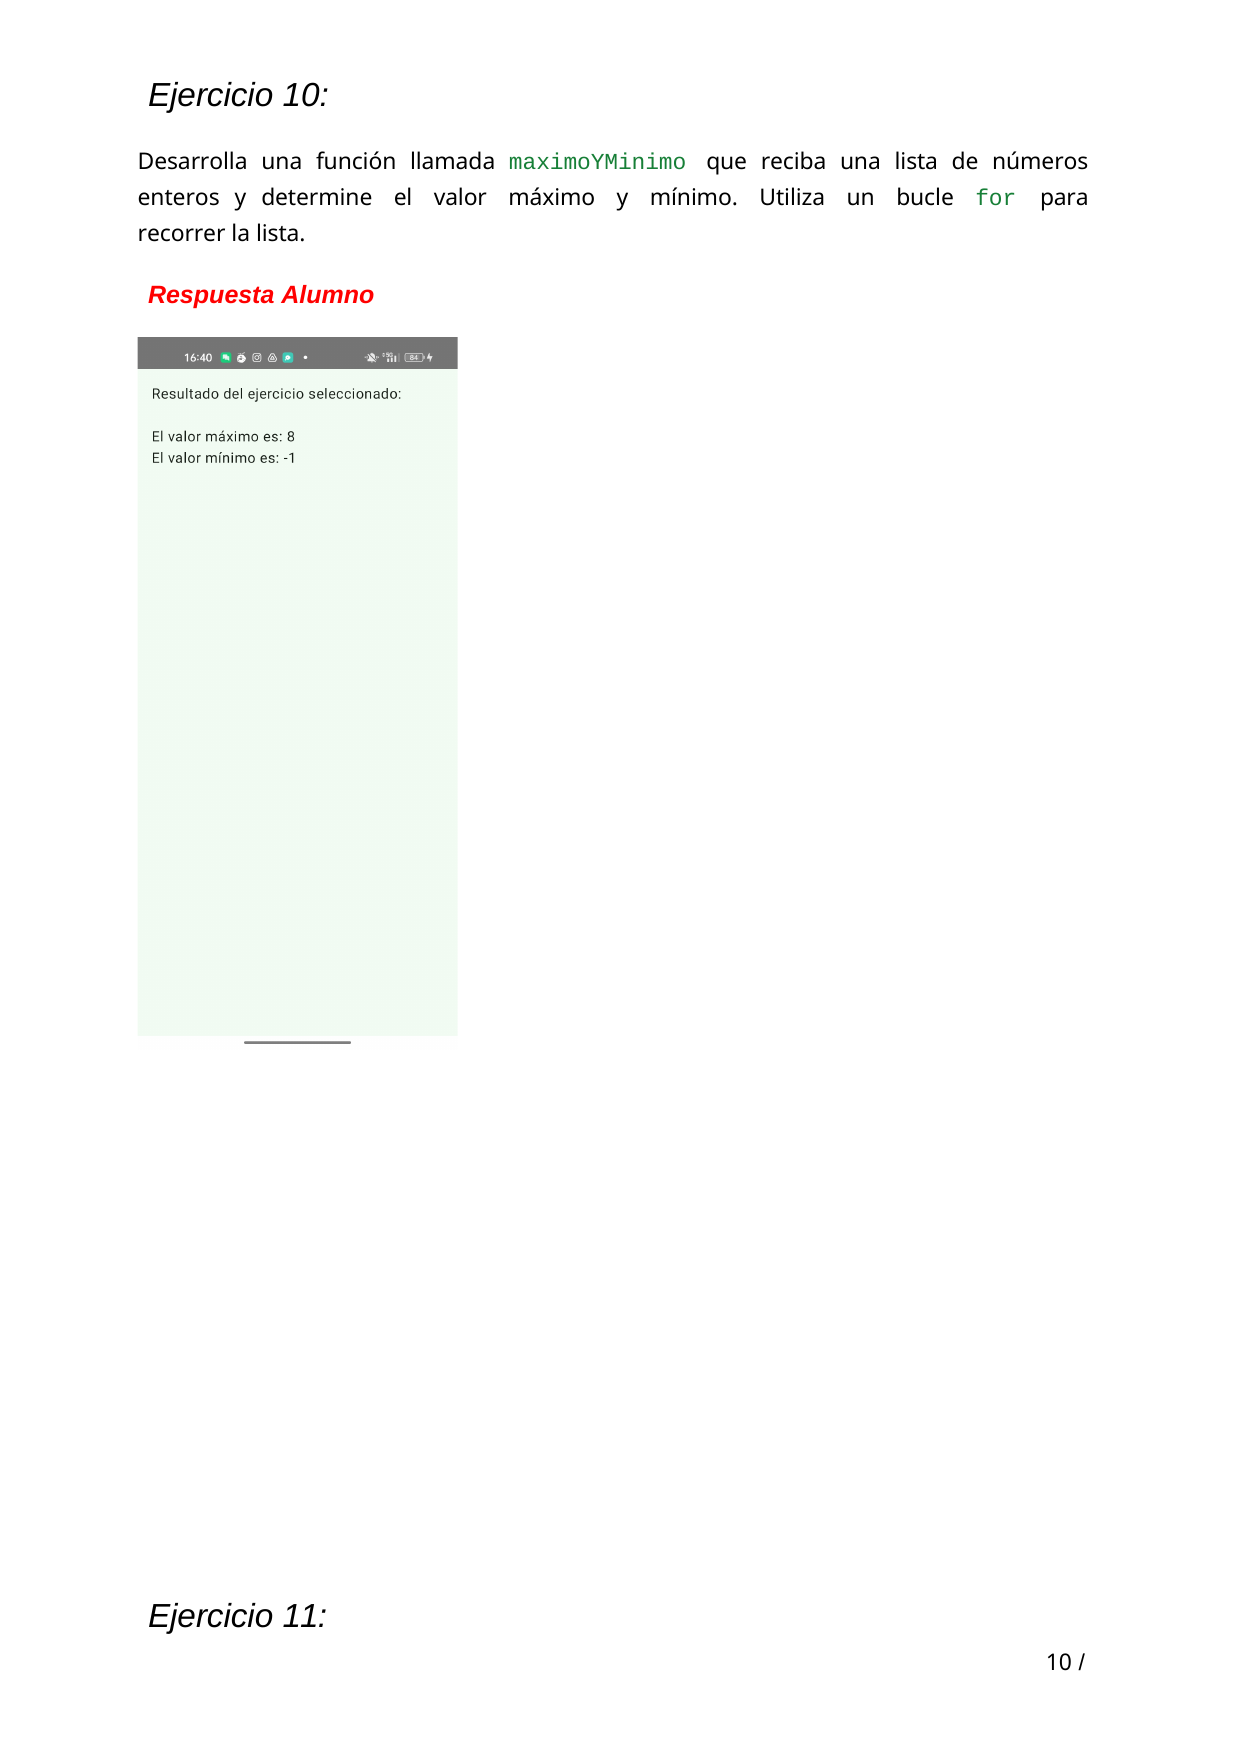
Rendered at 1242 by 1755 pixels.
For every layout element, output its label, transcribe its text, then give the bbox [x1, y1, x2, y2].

text Desarrolla una función llamada maximoYMinimo que reciba una lista de números enteros y determine el valor máximo y mínimo. Utiliza un bucle for para recorrer la lista. [137, 145, 1089, 248]
picture [137, 337, 458, 1050]
text Ejercicio 10: [148, 75, 1102, 113]
text Ejercicio 11: [148, 1596, 1102, 1634]
subtitle Respuesta Alumno [148, 280, 1102, 309]
